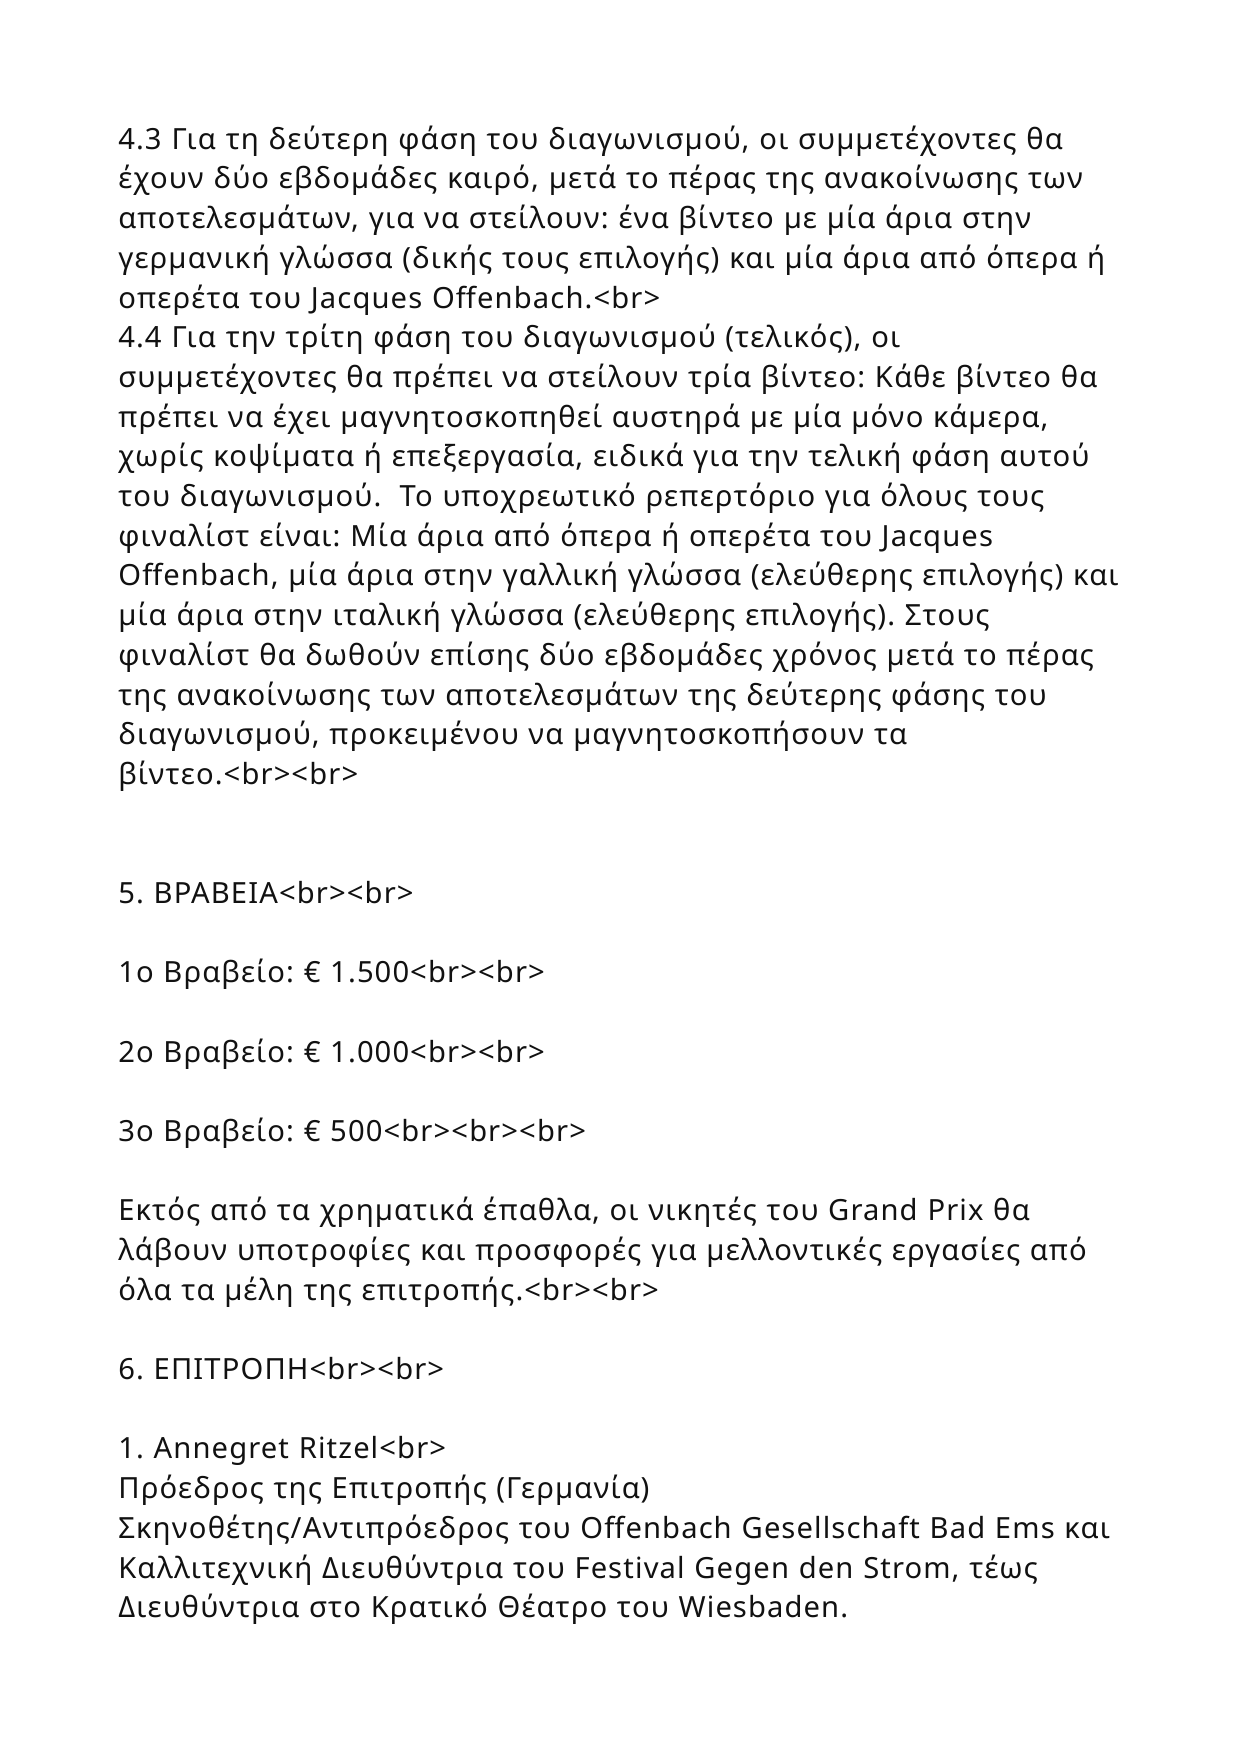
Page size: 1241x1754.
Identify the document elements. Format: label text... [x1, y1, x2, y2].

subtitle 4.3 Για τη δεύτερη φάση του διαγωνισμού, οι συμμετέχοντες θα έχουν δύο εβδομάδες καιρό, μετά το πέρας της ανακοίνωσης των αποτελεσμάτων, για να στείλουν: ένα βίντεο με μία άρια στην γερμανική γλώσσα (δικής τους επιλογής) και μία άρια από όπερα ή οπερέτα του Jacques Offenbach.<br> 4.4 Για την τρίτη φάση του διαγωνισμού (τελικός), οι συμμετέχοντες θα πρέπει να στείλουν τρία βίντεο: Κάθε βίντεο θα πρέπει να έχει μαγνητοσκοπηθεί αυστηρά με μία μόνο κάμερα, χωρίς κοψίματα ή επεξεργασία, ειδικά για την τελική φάση αυτού του διαγωνισμού. Το υποχρεωτικό ρεπερτόριο για όλους τους φιναλίστ είναι: Μία άρια από όπερα ή οπερέτα του Jacques Offenbach, μία άρια στην γαλλική γλώσσα (ελεύθερης επιλογής) και μία άρια στην ιταλική γλώσσα (ελεύθερης επιλογής). Στους φιναλίστ θα δωθούν επίσης δύο εβδομάδες χρόνος μετά το πέρας της ανακοίνωσης των αποτελεσμάτων της δεύτερης φάσης του διαγωνισμού, προκειμένου να μαγνητοσκοπήσουν τα βίντεο.<br><br> 5. ΒΡΑΒΕΙΑ<br><br> 1ο Βραβείο: € 1.500<br><br> 2ο Βραβείο: € 1.000<br><br> 3ο Βραβείο: € 500<br><br><br> Εκτός από τα χρηματικά έπαθλα, οι νικητές του Grand Prix θα λάβουν υποτροφίες και προσφορές για μελλοντικές εργασίες από όλα τα μέλη της επιτροπής.<br><br> 6. ΕΠΙΤΡΟΠΗ<br><br> 1. Annegret Ritzel<br> Πρόεδρος της Επιτροπής (Γερμανία) Σκηνοθέτης/Αντιπρόεδρος του Offenbach Gesellschaft Bad Ems και Καλλιτεχνική Διευθύντρια του Festival Gegen den Strom, τέως Διευθύντρια στο Κρατικό Θέατρο του Wiesbaden. [118, 118, 1122, 1626]
